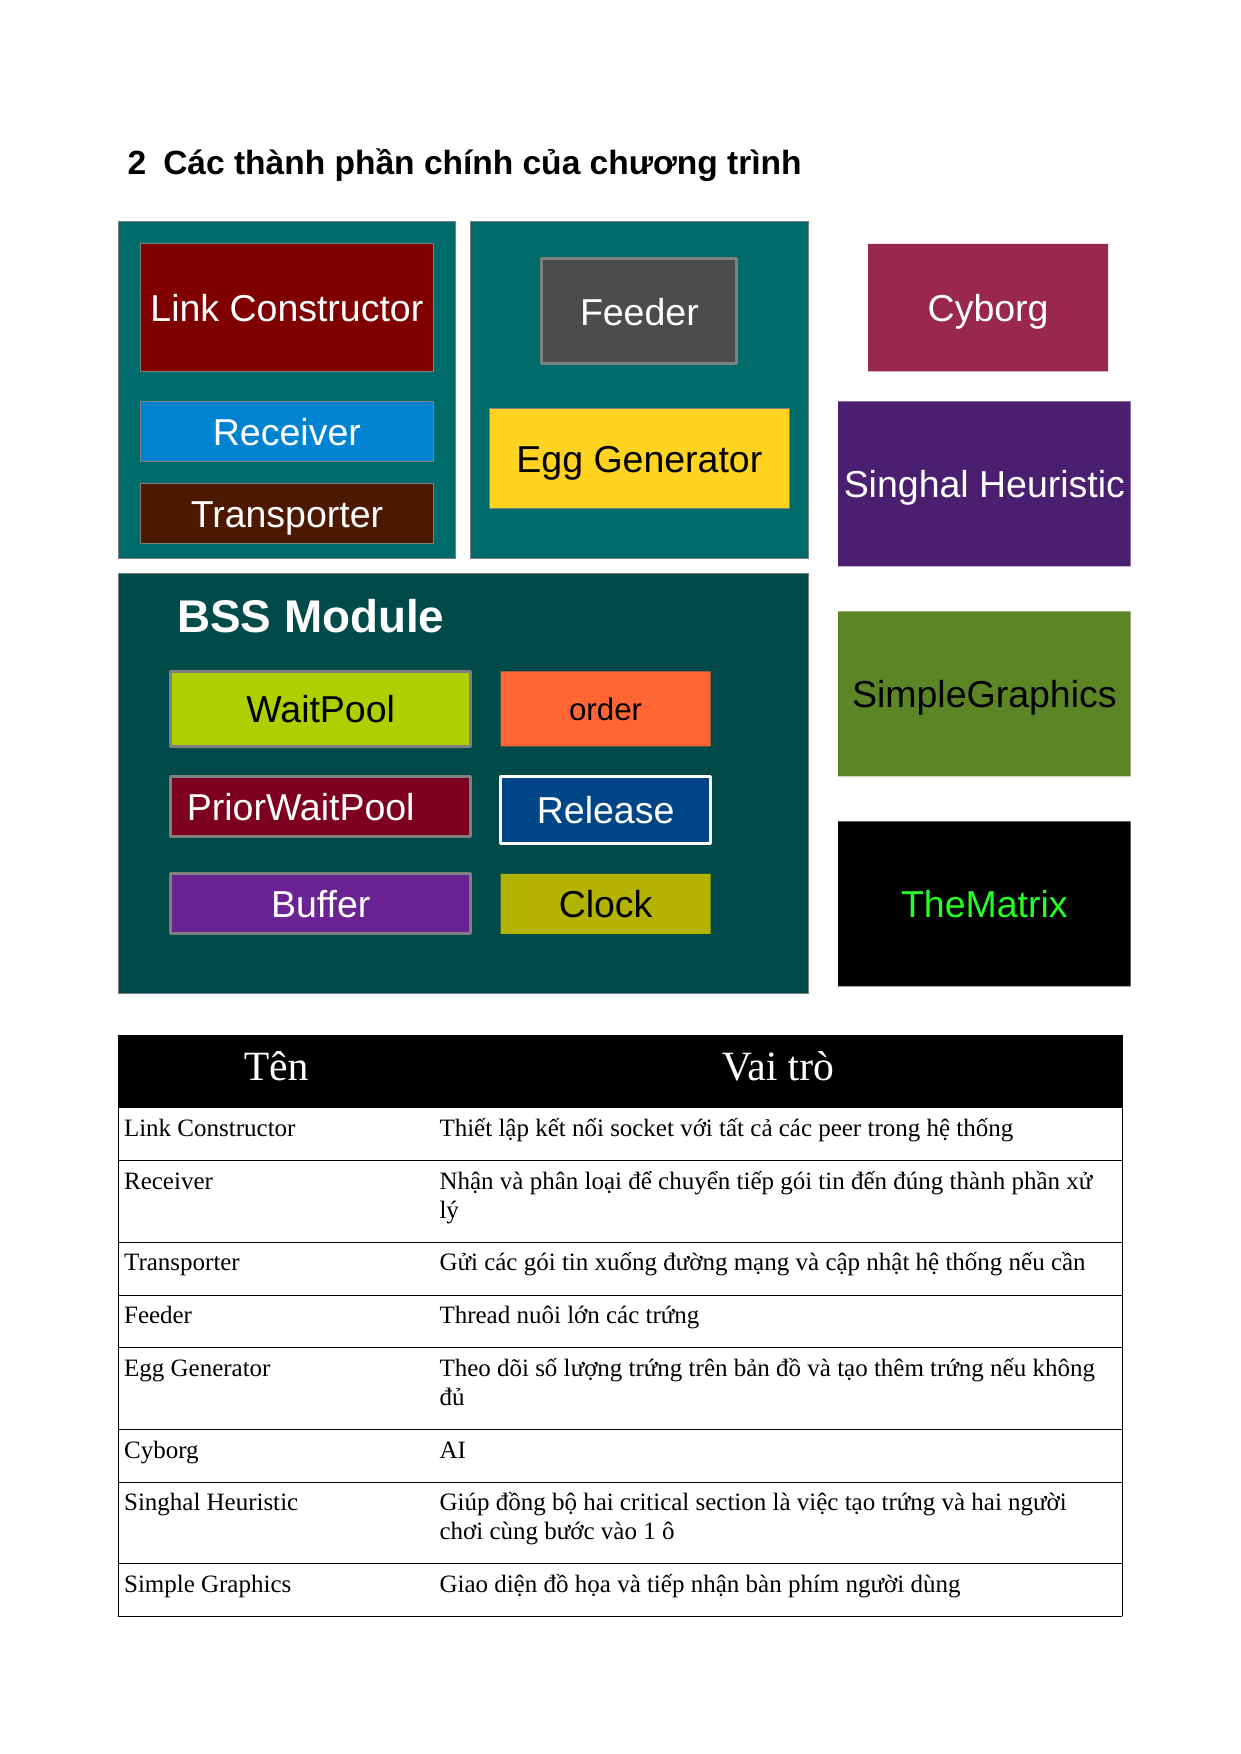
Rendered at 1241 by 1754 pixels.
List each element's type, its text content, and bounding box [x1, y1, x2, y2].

table_cell Singhal Heuristic [119, 1483, 434, 1563]
table_cell Feeder [119, 1296, 434, 1347]
table_header Tên [119, 1036, 434, 1107]
table_cell Gửi các gói tin xuống đường mạng và cập nhật hệ thống nếu cần [434, 1243, 1122, 1294]
table_cell Thiết lập kết nối socket với tất cả các peer trong hệ thống [434, 1108, 1122, 1160]
table_cell Link Constructor [119, 1108, 434, 1160]
table_cell Theo dõi số lượng trứng trên bản đồ và tạo thêm trứng nếu không đủ [434, 1348, 1122, 1429]
table_cell Nhận và phân loại để chuyển tiếp gói tin đến đúng thành phần xử lý [434, 1161, 1122, 1242]
table_cell AI [434, 1430, 1122, 1482]
subtitle Các thành phần chính của chương trình [118, 143, 1122, 182]
table_cell Thread nuôi lớn các trứng [434, 1296, 1122, 1347]
table_cell Simple Graphics [119, 1564, 434, 1616]
table_cell Cyborg [119, 1430, 434, 1482]
table_cell Egg Generator [119, 1348, 434, 1429]
table_cell Giúp đồng bộ hai critical section là việc tạo trứng và hai người chơi cùng bước vào 1 ô [434, 1483, 1122, 1563]
table_cell Transporter [119, 1243, 434, 1294]
table_header Vai trò [434, 1036, 1122, 1107]
table_cell Receiver [119, 1161, 434, 1242]
table_cell Giao diện đồ họa và tiếp nhận bàn phím người dùng [434, 1564, 1122, 1616]
